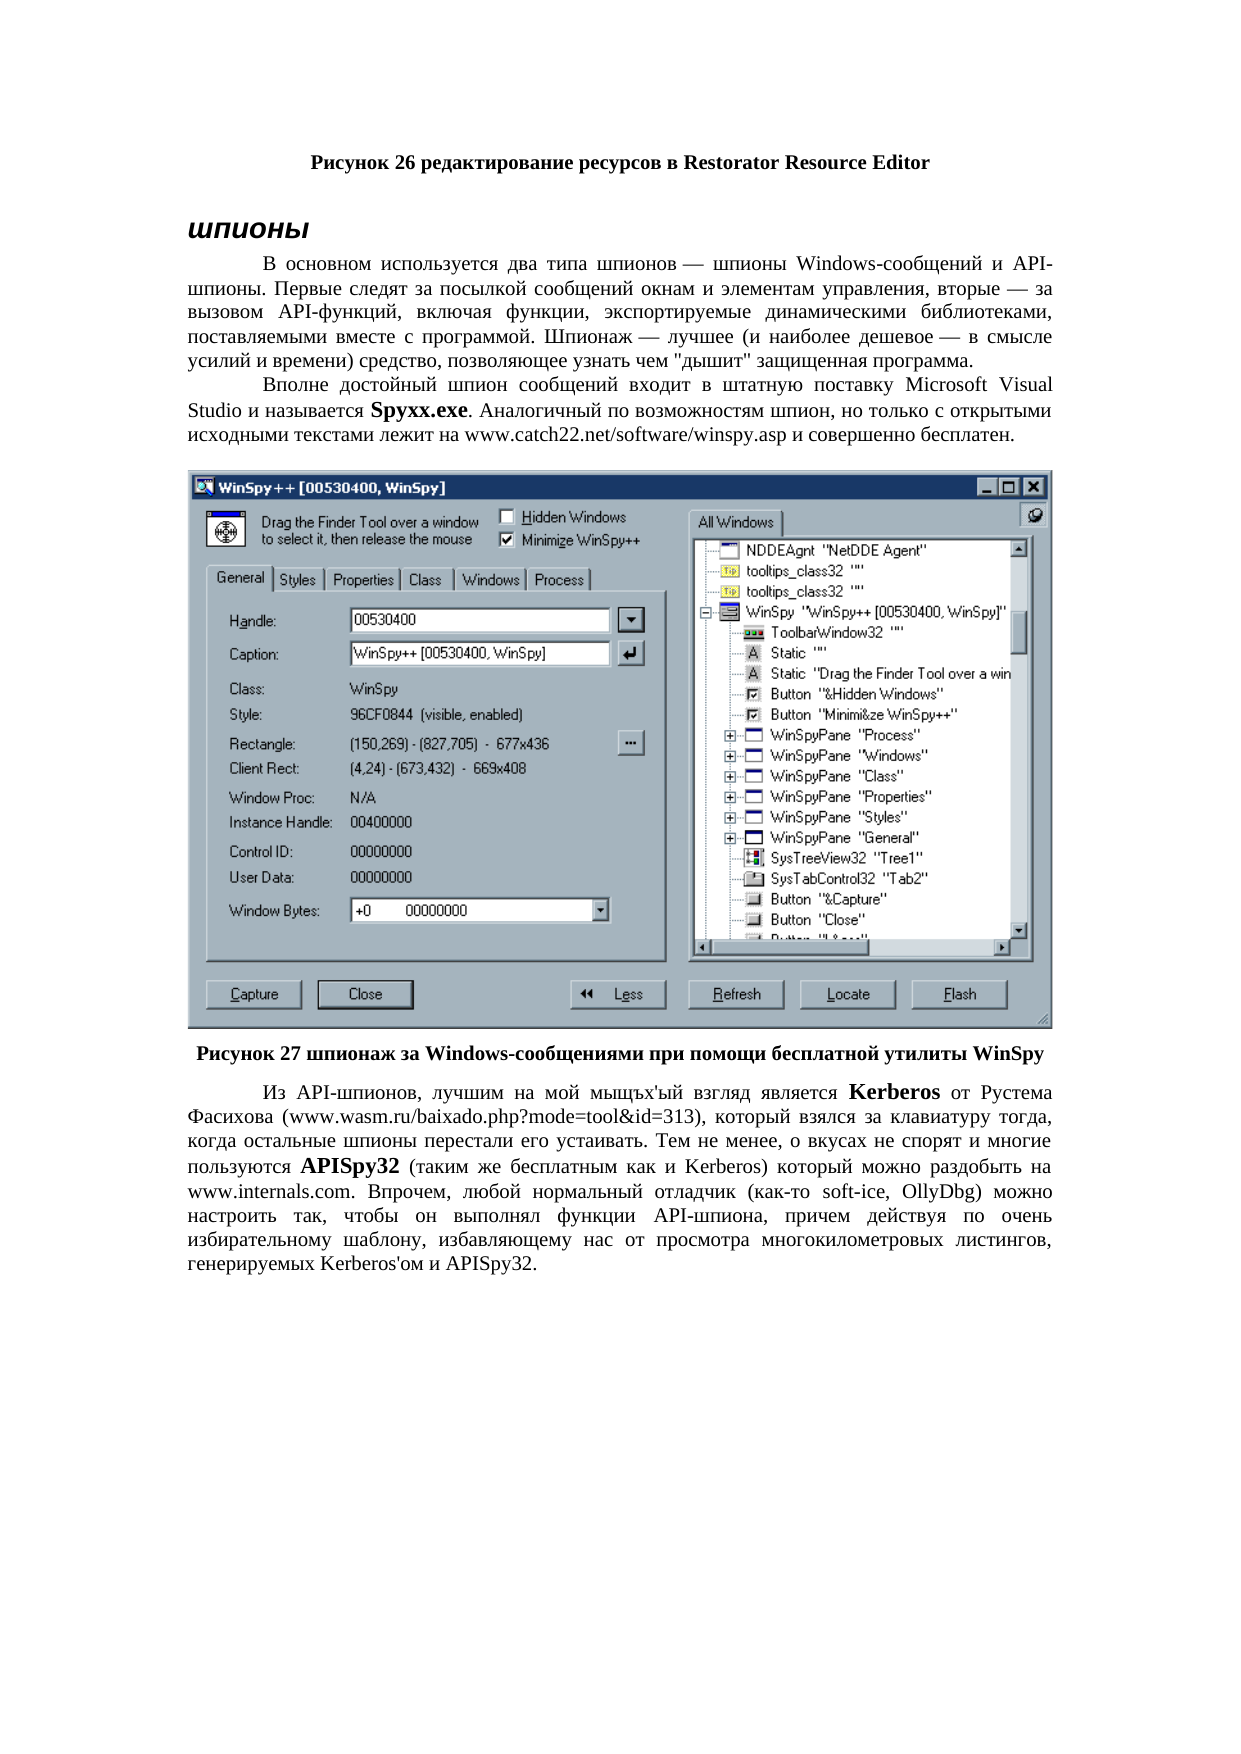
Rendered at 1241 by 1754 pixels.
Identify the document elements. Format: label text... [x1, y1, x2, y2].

text В основном используется два типа шпионов — шпионы Windows-сообщений и API-шпионы. Первые следят за посылкой сообщений окнам и элементам управления, вторые — за вызовом API-функций, включая функции, экспортируемые динамическими библиотеками, поставляемыми вместе с программой. Шпионаж — лучшее (и наиболее дешевое — в смысле усилий и времени) средство, позволяющее узнать чем "дышит" защищенная программа. [187, 251, 1053, 372]
text Вполне достойный шпион сообщений входит в штатную поставку Microsoft Visual Studio и называется Spyxx.exe. Аналогичный по возможностям шпион, но только с открытыми исходными текстами лежит на www.catch22.net/software/winspy.asp и совершенно бесплатен. [187, 372, 1053, 446]
picture [187, 470, 1053, 1029]
text Рисунок 27 шпионаж за Windows-сообщениями при помощи бесплатной утилиты WinSpy [187, 1041, 1053, 1065]
text Из API-шпионов, лучшим на мой мыщъх'ый взгляд является Kerberos от Рустема Фасихова (www.wasm.ru/baixado.php?mode=tool&id=313), который взялся за клавиатуру тогда, когда остальные шпионы перестали его устаивать. Тем не менее, о вкусах не спорят и многие пользуются APISpy32 (таким же бесплатным как и Kerberos) который можно раздобыть на www.internals.com. Впрочем, любой нормальный отладчик (как-то soft-ice, OllyDbg) можно настроить так, чтобы он выполнял функции API-шпиона, причем действуя по очень избирательному шаблону, избавляющему нас от просмотра многокилометровых листингов, генерируемых Kerberos'ом и APISpy32. [187, 1078, 1053, 1275]
subtitle шпионы [187, 212, 1053, 245]
text Рисунок 26 редактирование ресурсов в Restorator Resource Editor [187, 150, 1053, 174]
